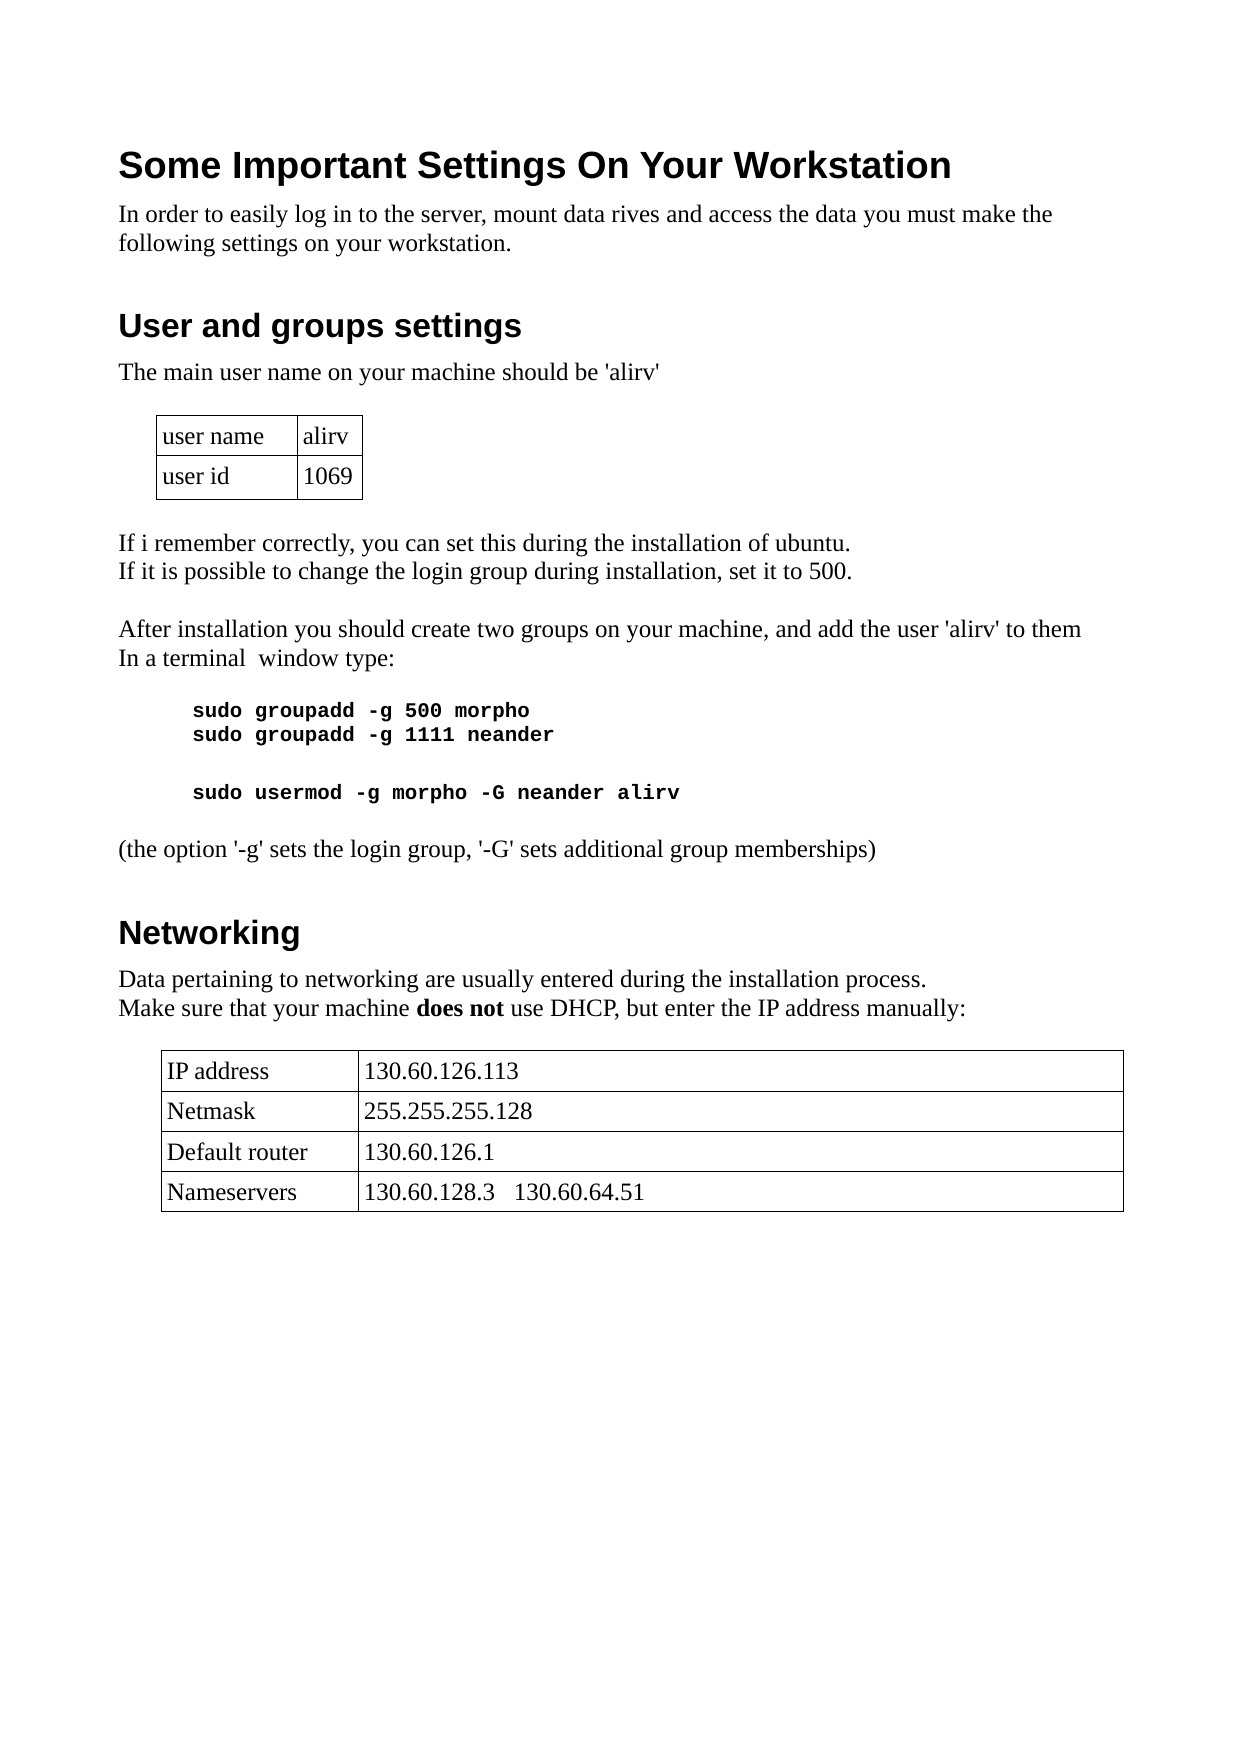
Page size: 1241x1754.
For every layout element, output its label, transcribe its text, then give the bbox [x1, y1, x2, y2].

subtitle Networking [118, 913, 1122, 951]
table_cell 130.60.128.3 130.60.64.51 [359, 1172, 1123, 1211]
table_cell Default router [162, 1132, 358, 1171]
table_cell user id [157, 456, 297, 499]
text sudo groupadd -g 500 morpho [118, 700, 1122, 724]
text (the option '-g' sets the login group, '-G' sets additional group memberships) [118, 834, 1122, 863]
subtitle User and groups settings [118, 306, 1122, 345]
table_cell 130.60.126.1 [359, 1132, 1123, 1171]
text If i remember correctly, you can set this during the installation of ubuntu. [118, 528, 1122, 556]
table_cell Nameservers [162, 1172, 358, 1211]
table_cell Netmask [162, 1092, 358, 1131]
table_cell 255.255.255.128 [359, 1092, 1123, 1131]
text After installation you should create two groups on your machine, and add the user 'alirv' to them [118, 614, 1122, 643]
text In a terminal window type: [118, 643, 1122, 671]
table_header IP address [162, 1051, 358, 1091]
text The main user name on your machine should be 'alirv' [118, 357, 1122, 386]
text In order to easily log in to the server, mount data rives and access the data you must make the following settings on your workstation. [118, 199, 1122, 257]
text Make sure that your machine does not use DHCP, but enter the IP address manually: [118, 993, 1122, 1021]
table_cell 1069 [298, 456, 362, 499]
subtitle Some Important Settings On Your Workstation [118, 143, 1122, 187]
table_header 130.60.126.113 [359, 1051, 1123, 1091]
table_header alirv [298, 416, 362, 455]
text Data pertaining to networking are usually entered during the installation process. [118, 964, 1122, 993]
table_header user name [157, 416, 297, 455]
text sudo usermod -g morpho -G neander alirv [118, 776, 1122, 806]
text sudo groupadd -g 1111 neander [118, 724, 1122, 747]
text If it is possible to change the login group during installation, set it to 500. [118, 556, 1122, 585]
